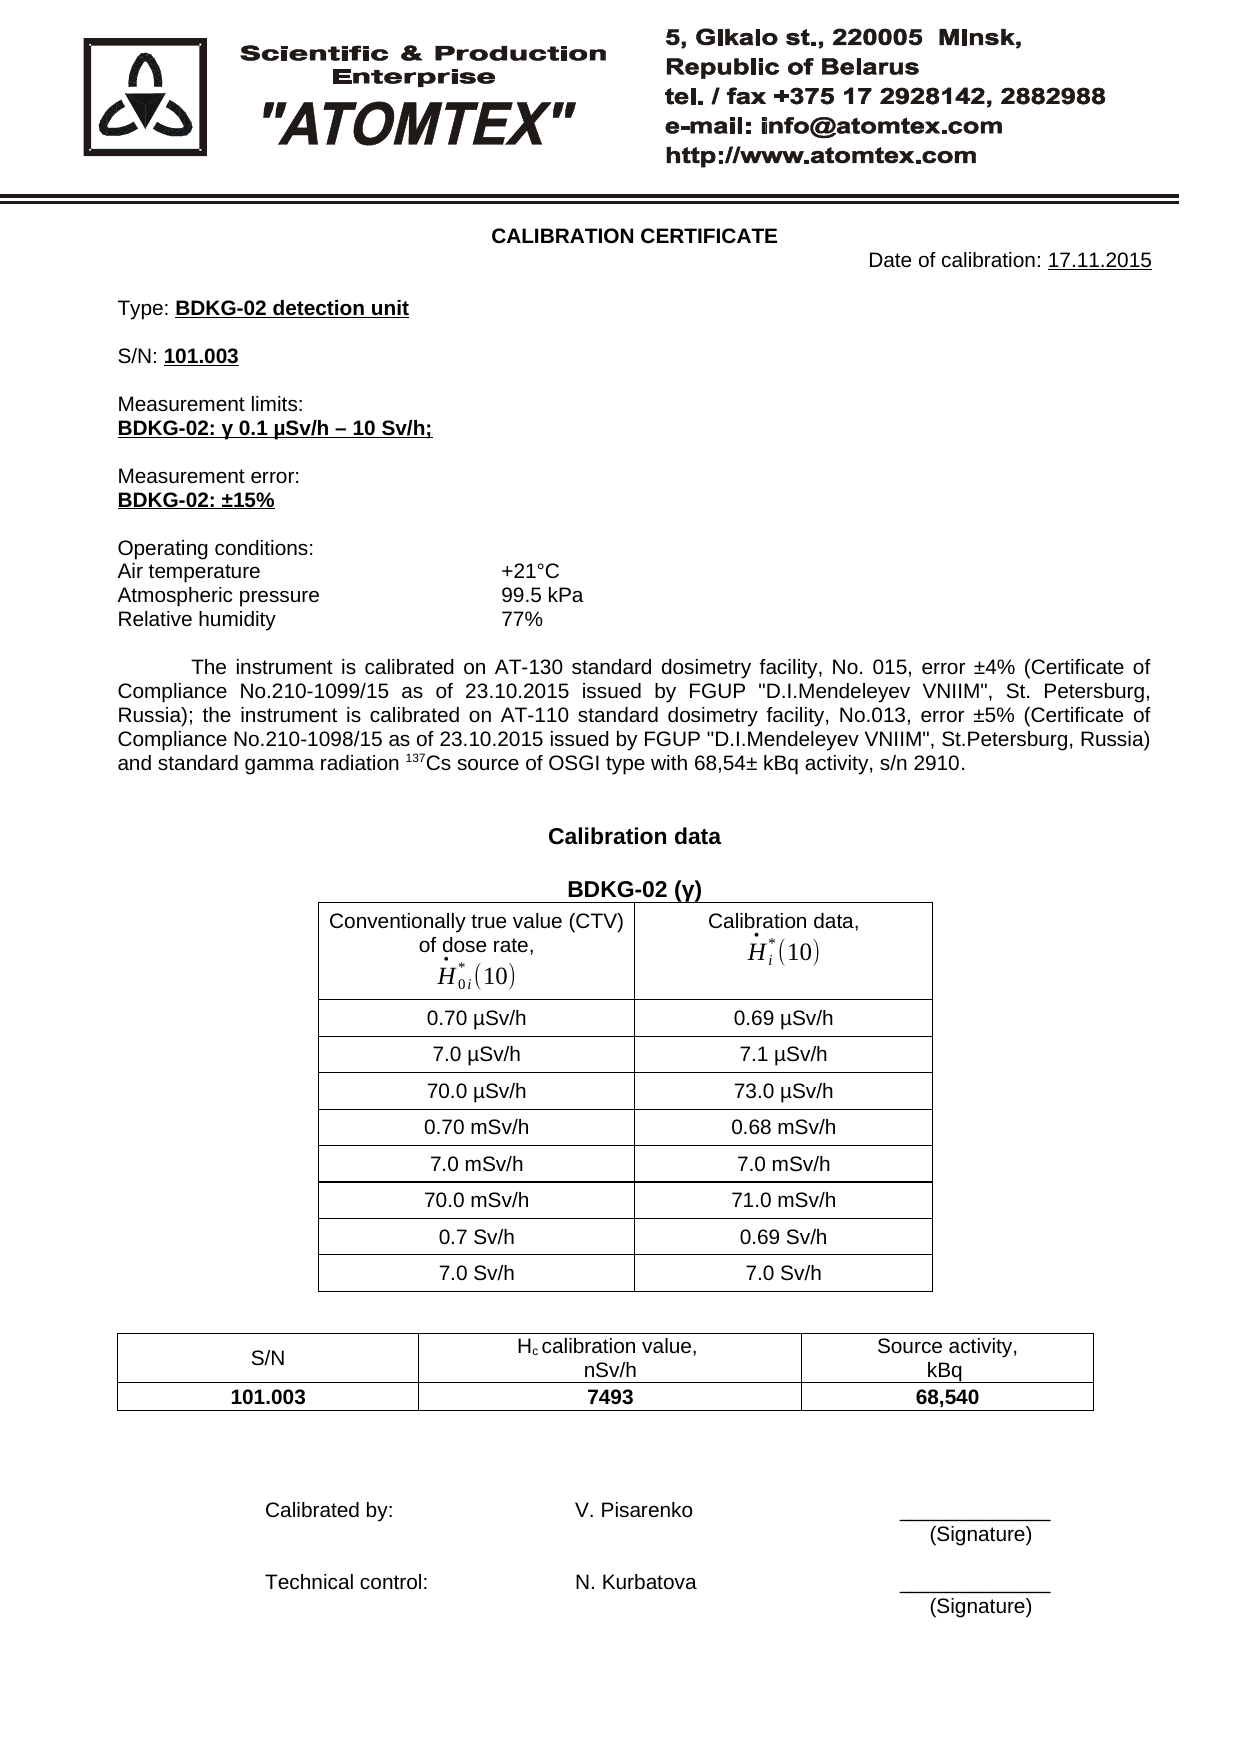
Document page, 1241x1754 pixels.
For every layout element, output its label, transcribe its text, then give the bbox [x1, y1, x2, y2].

text S/N: 101.003 [117, 344, 1152, 368]
text Operating conditions: [117, 535, 1152, 559]
text Atmospheric pressure 99.5 kPa [117, 583, 1152, 607]
text BDKG-02 (γ) [117, 876, 1152, 902]
table_cell 0.68 mSv/h [635, 1110, 932, 1145]
table_cell 7.0 mSv/h [319, 1146, 634, 1181]
text Calibration data [117, 823, 1152, 849]
table_cell 0.70 mSv/h [319, 1110, 634, 1145]
table_cell 7.0 mSv/h [635, 1146, 932, 1181]
table_cell 68,540 [802, 1383, 1093, 1410]
text Technical control: N. Kurbatova _____________ [265, 1569, 1152, 1593]
table_cell 0.70 µSv/h [319, 1000, 634, 1036]
table_cell 7.0 Sv/h [635, 1255, 932, 1291]
table_cell 7.0 µSv/h [319, 1037, 634, 1072]
table_cell 0.7 Sv/h [319, 1219, 634, 1254]
text The instrument is calibrated on AT-130 standard dosimetry facility, No. 015, error ±4% (Certificate of Compliance No.210-1099/15 as of 23.10.2015 issued by FGUP "D.I.Mendeleyev VNIIM", St. Petersburg, Russia); the instrument is calibrated on AT-110 standard dosimetry facility, No.013, error ±5% (Certificate of Compliance No.210-1098/15 as of 23.10.2015 issued by FGUP "D.I.Mendeleyev VNIIM", St.Petersburg, Russia) and standard gamma radiation 137Cs source of OSGI type with 68,54± kBq activity, s/n 2910. [117, 655, 1152, 775]
table_header Нс calibration value, nSv/h [419, 1334, 801, 1382]
text Measurement limits: [117, 392, 1152, 416]
table_cell 70.0 mSv/h [319, 1183, 634, 1218]
table_header Source activity, kBq [802, 1334, 1093, 1382]
table_cell 71.0 mSv/h [635, 1183, 932, 1218]
text (Signature) [929, 1522, 1152, 1546]
table_header Calibration data, [635, 903, 932, 999]
table_cell 0.69 µSv/h [635, 1000, 932, 1036]
table_cell 73.0 µSv/h [635, 1073, 932, 1108]
table_cell 7.0 Sv/h [319, 1255, 634, 1291]
table_cell 7493 [419, 1383, 801, 1410]
text Type: BDKG-02 detection unit [117, 296, 1152, 320]
table_header Conventionally true value (CTV) of dose rate, [319, 903, 634, 999]
text BDKG-02: γ 0.1 µSv/h – 10 Sv/h; [117, 416, 1152, 439]
table_cell 70.0 µSv/h [319, 1073, 634, 1108]
text Relative humidity 77% [117, 607, 1152, 631]
table_cell 7.1 µSv/h [635, 1037, 932, 1072]
table_cell 0.69 Sv/h [635, 1219, 932, 1254]
table_cell 101.003 [118, 1383, 418, 1410]
text Air temperature +21°C [117, 559, 1152, 583]
text CALIBRATION CERTIFICATE [117, 224, 1152, 248]
text Measurement error: [117, 463, 1152, 487]
text BDKG-02: ±15% [117, 487, 1152, 511]
text Calibrated by: V. Pisarenko _____________ [265, 1498, 1152, 1522]
text Date of calibration: 17.11.2015 [117, 248, 1152, 272]
text (Signature) [929, 1593, 1152, 1617]
table_header S/N [118, 1334, 418, 1382]
